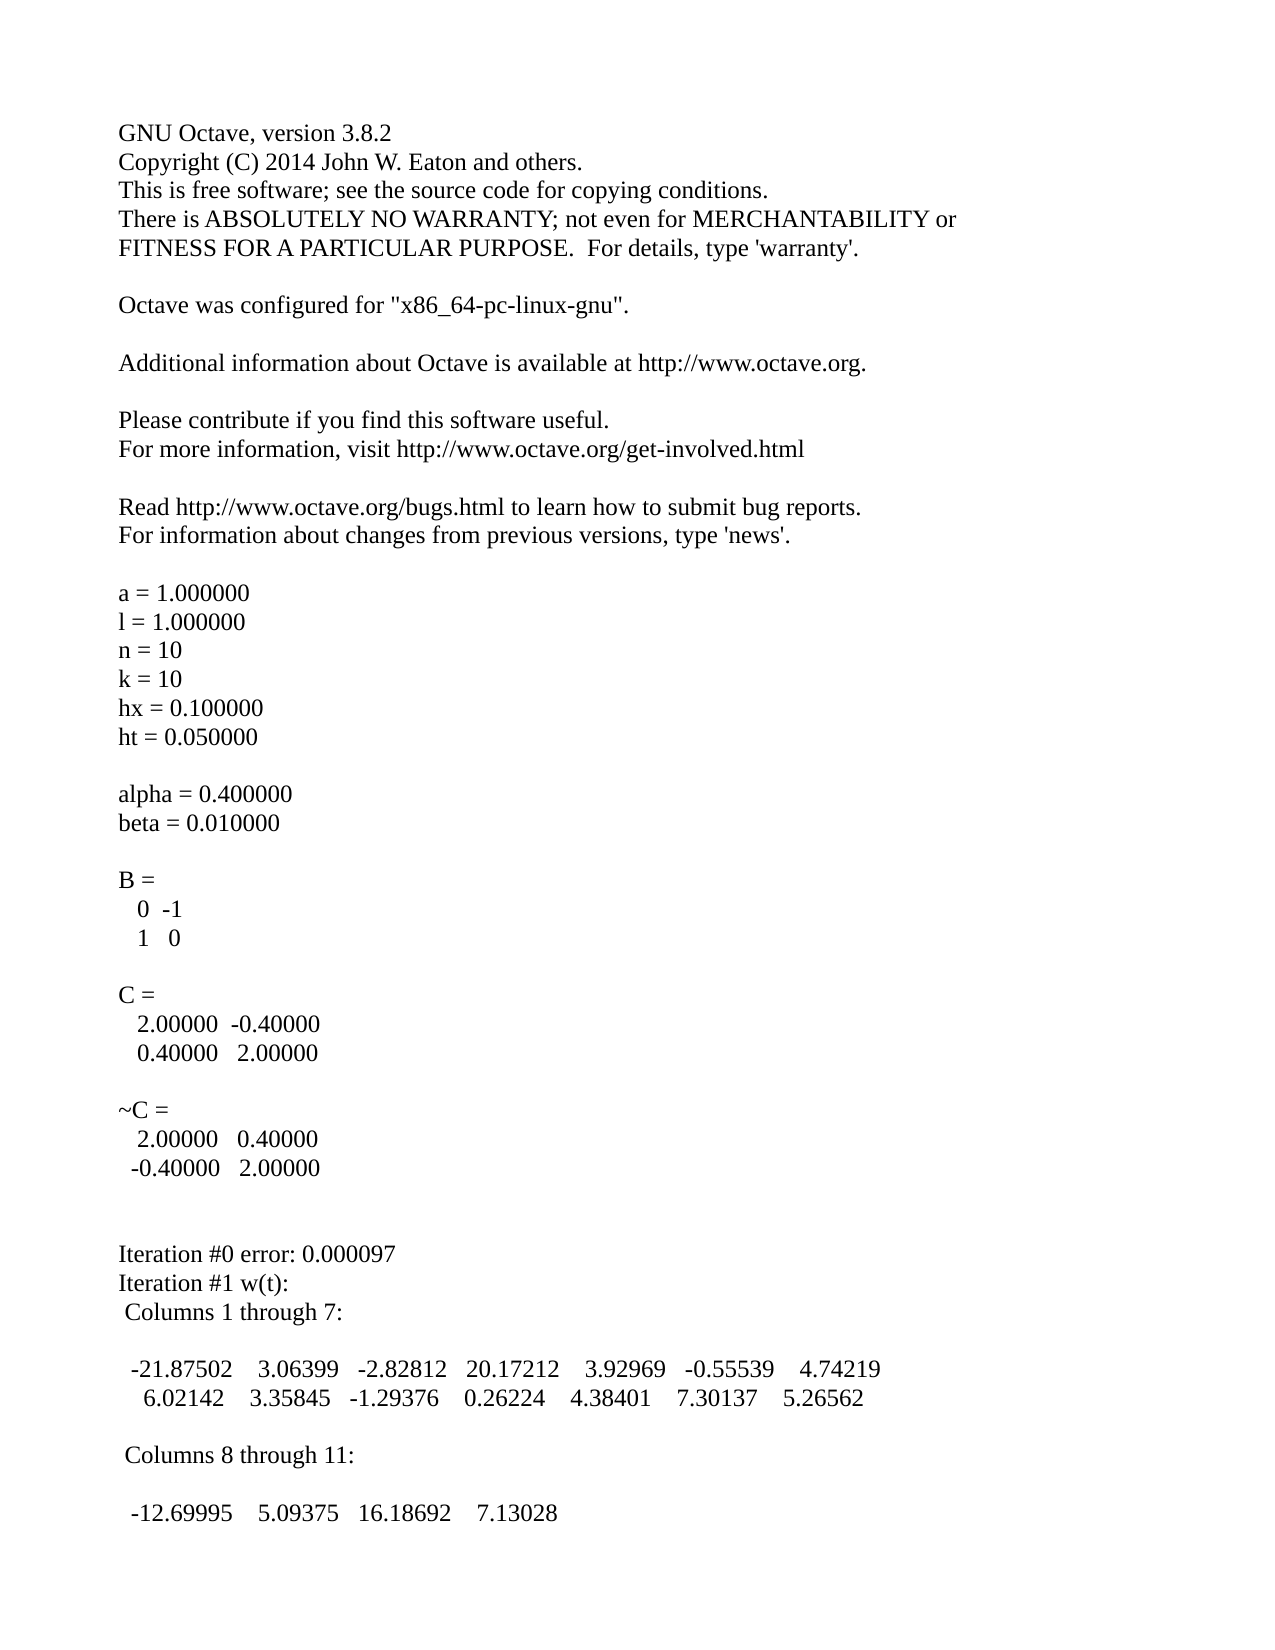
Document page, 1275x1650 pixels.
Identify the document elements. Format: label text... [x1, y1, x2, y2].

text k = 10 [118, 664, 1157, 693]
text l = 1.000000 [118, 607, 1157, 636]
text Copyright (C) 2014 John W. Eaton and others. [118, 147, 1157, 176]
text Please contribute if you find this software useful. [118, 406, 1157, 434]
text 0 -1 [118, 894, 1157, 923]
text -0.40000 2.00000 [118, 1153, 1157, 1182]
text alpha = 0.400000 [118, 779, 1157, 808]
text B = [118, 866, 1157, 894]
text ht = 0.050000 [118, 722, 1157, 751]
text a = 1.000000 [118, 578, 1157, 607]
text Iteration #1 w(t): [118, 1268, 1157, 1297]
text -21.87502 3.06399 -2.82812 20.17212 3.92969 -0.55539 4.74219 [118, 1354, 1157, 1383]
text Iteration #0 error: 0.000097 [118, 1239, 1157, 1268]
text n = 10 [118, 636, 1157, 664]
text There is ABSOLUTELY NO WARRANTY; not even for MERCHANTABILITY or [118, 204, 1157, 233]
text Additional information about Octave is available at http://www.octave.org. [118, 348, 1157, 377]
text This is free software; see the source code for copying conditions. [118, 176, 1157, 204]
text 6.02142 3.35845 -1.29376 0.26224 4.38401 7.30137 5.26562 [118, 1383, 1157, 1412]
text For more information, visit http://www.octave.org/get-involved.html [118, 434, 1157, 463]
text Columns 1 through 7: [118, 1297, 1157, 1326]
text ~C = [118, 1096, 1157, 1124]
text Read http://www.octave.org/bugs.html to learn how to submit bug reports. [118, 492, 1157, 521]
text GNU Octave, version 3.8.2 [118, 118, 1157, 147]
text 2.00000 0.40000 [118, 1124, 1157, 1153]
text Octave was configured for "x86_64-pc-linux-gnu". [118, 291, 1157, 319]
text 0.40000 2.00000 [118, 1038, 1157, 1067]
text FITNESS FOR A PARTICULAR PURPOSE. For details, type 'warranty'. [118, 233, 1157, 262]
text 1 0 [118, 923, 1157, 952]
text hx = 0.100000 [118, 693, 1157, 722]
text beta = 0.010000 [118, 808, 1157, 837]
text -12.69995 5.09375 16.18692 7.13028 [118, 1498, 1157, 1527]
text For information about changes from previous versions, type 'news'. [118, 521, 1157, 549]
text 2.00000 -0.40000 [118, 1009, 1157, 1038]
text C = [118, 981, 1157, 1009]
text Columns 8 through 11: [118, 1441, 1157, 1469]
